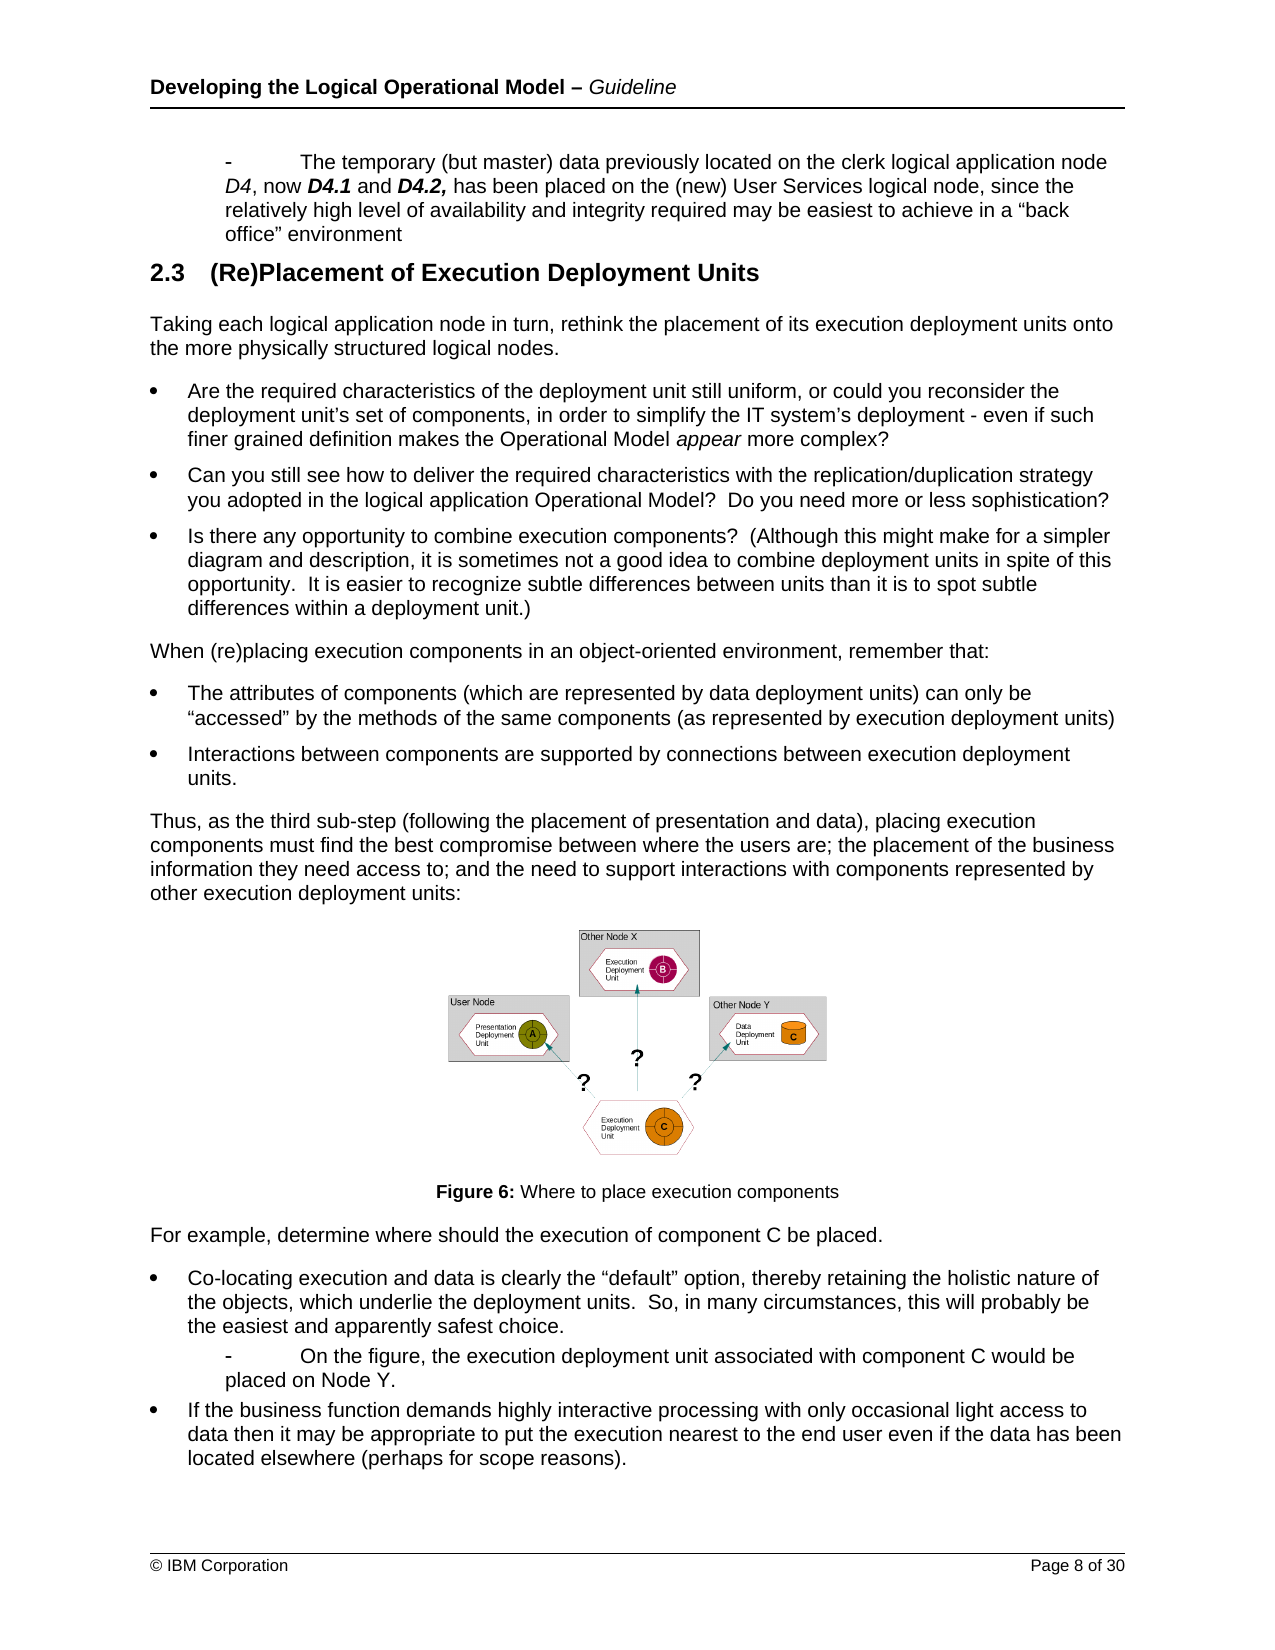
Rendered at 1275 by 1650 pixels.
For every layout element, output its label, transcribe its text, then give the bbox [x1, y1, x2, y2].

list The attributes of components (which are represented by data deployment units) can only be “accessed” by the methods of the same components (as represented by execution deployment units) [150, 681, 1125, 729]
list On the figure, the execution deployment unit associated with component C would be placed on Node Y. [225, 1344, 1125, 1392]
list The temporary (but master) data previously located on the clerk logical application node D4, now D4.1 and D4.2, has been placed on the (new) User Services logical node, since the relatively high level of availability and integrity required may be easiest to achieve in a “back office” environment [225, 150, 1125, 246]
list Interactions between components are supported by connections between execution deployment units. [150, 742, 1125, 790]
text Thus, as the third sub-step (following the placement of presentation and data), placing execution components must find the best compromise between where the users are; the placement of the business information they need access to; and the need to support interactions with components represented by other execution deployment units: [150, 808, 1125, 904]
list Co-locating execution and data is clearly the “default” option, thereby retaining the holistic nature of the objects, which underlie the deployment units. So, in many circumstances, this will probably be the easiest and apparently safest choice. [150, 1265, 1125, 1337]
text Taking each logical application node in turn, rethink the placement of its execution deployment units onto the more physically structured logical nodes. [150, 312, 1125, 360]
list If the business function demands highly interactive processing with only occasional light access to data then it may be appropriate to put the execution nearest to the end user even if the data has been located elsewhere (perhaps for scope reasons). [150, 1398, 1125, 1470]
text Figure 6: Where to place execution components [150, 1181, 1125, 1203]
text When (re)placing execution components in an object-oriented environment, remember that: [150, 638, 1125, 662]
subtitle (Re)Placement of Execution Deployment Units [150, 258, 1125, 287]
list Can you still see how to deliver the required characteristics with the replication/duplication strategy you adopted in the logical application Operational Model? Do you need more or less sophistication? [150, 463, 1125, 511]
list Is there any opportunity to combine execution components? (Although this might make for a simpler diagram and description, it is sometimes not a good idea to combine deployment units in spite of this opportunity. It is easier to recognize subtle differences between units than it is to spot subtle differences within a deployment unit.) [150, 524, 1125, 620]
list Are the required characteristics of the deployment unit still uniform, or could you reconsider the deployment unit’s set of components, in order to simplify the IT system’s deployment - even if such finer grained definition makes the Operational Model appear more complex? [150, 379, 1125, 451]
text For example, determine where should the execution of component C be placed. [150, 1223, 1125, 1247]
